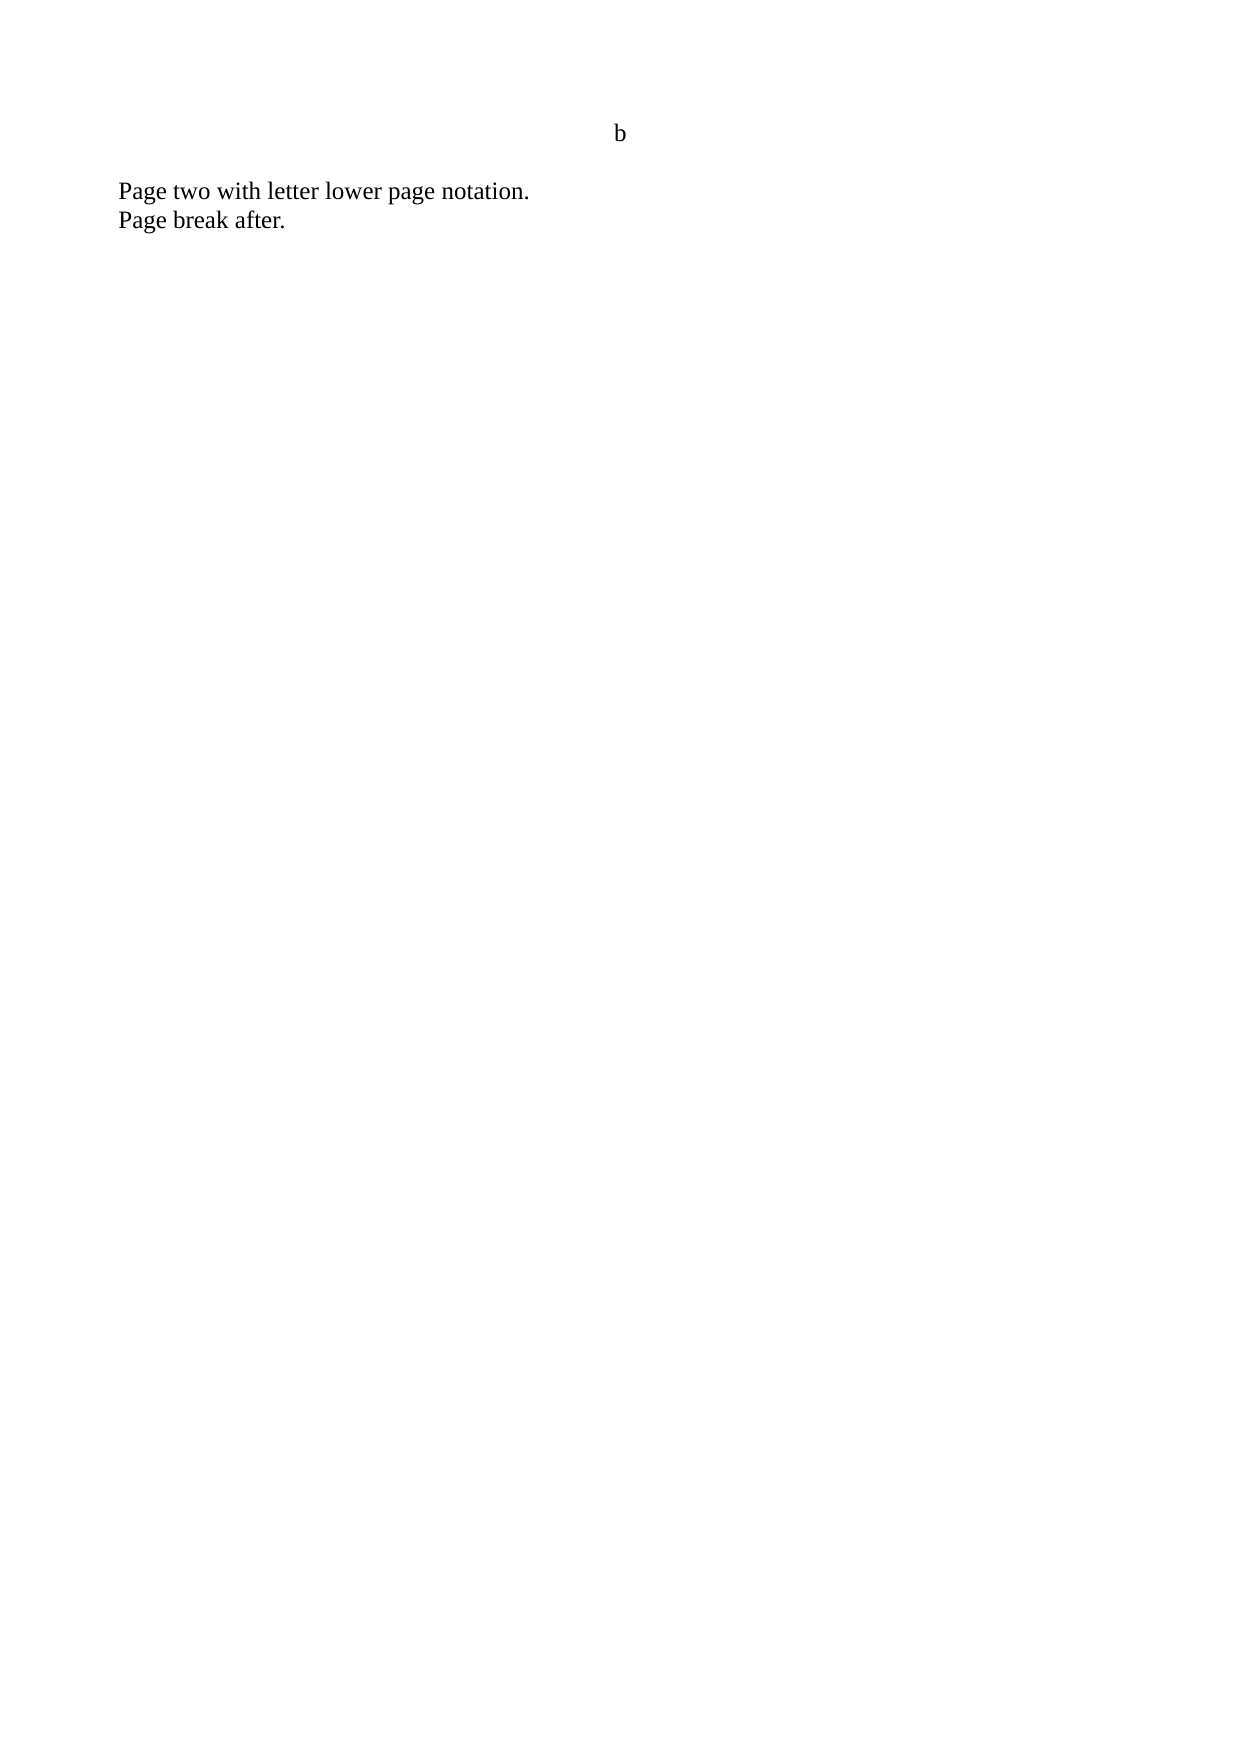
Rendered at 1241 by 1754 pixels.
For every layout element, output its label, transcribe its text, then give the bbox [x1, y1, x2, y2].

text Page break after. [118, 205, 1122, 234]
text Page two with letter lower page notation. [118, 176, 1122, 205]
